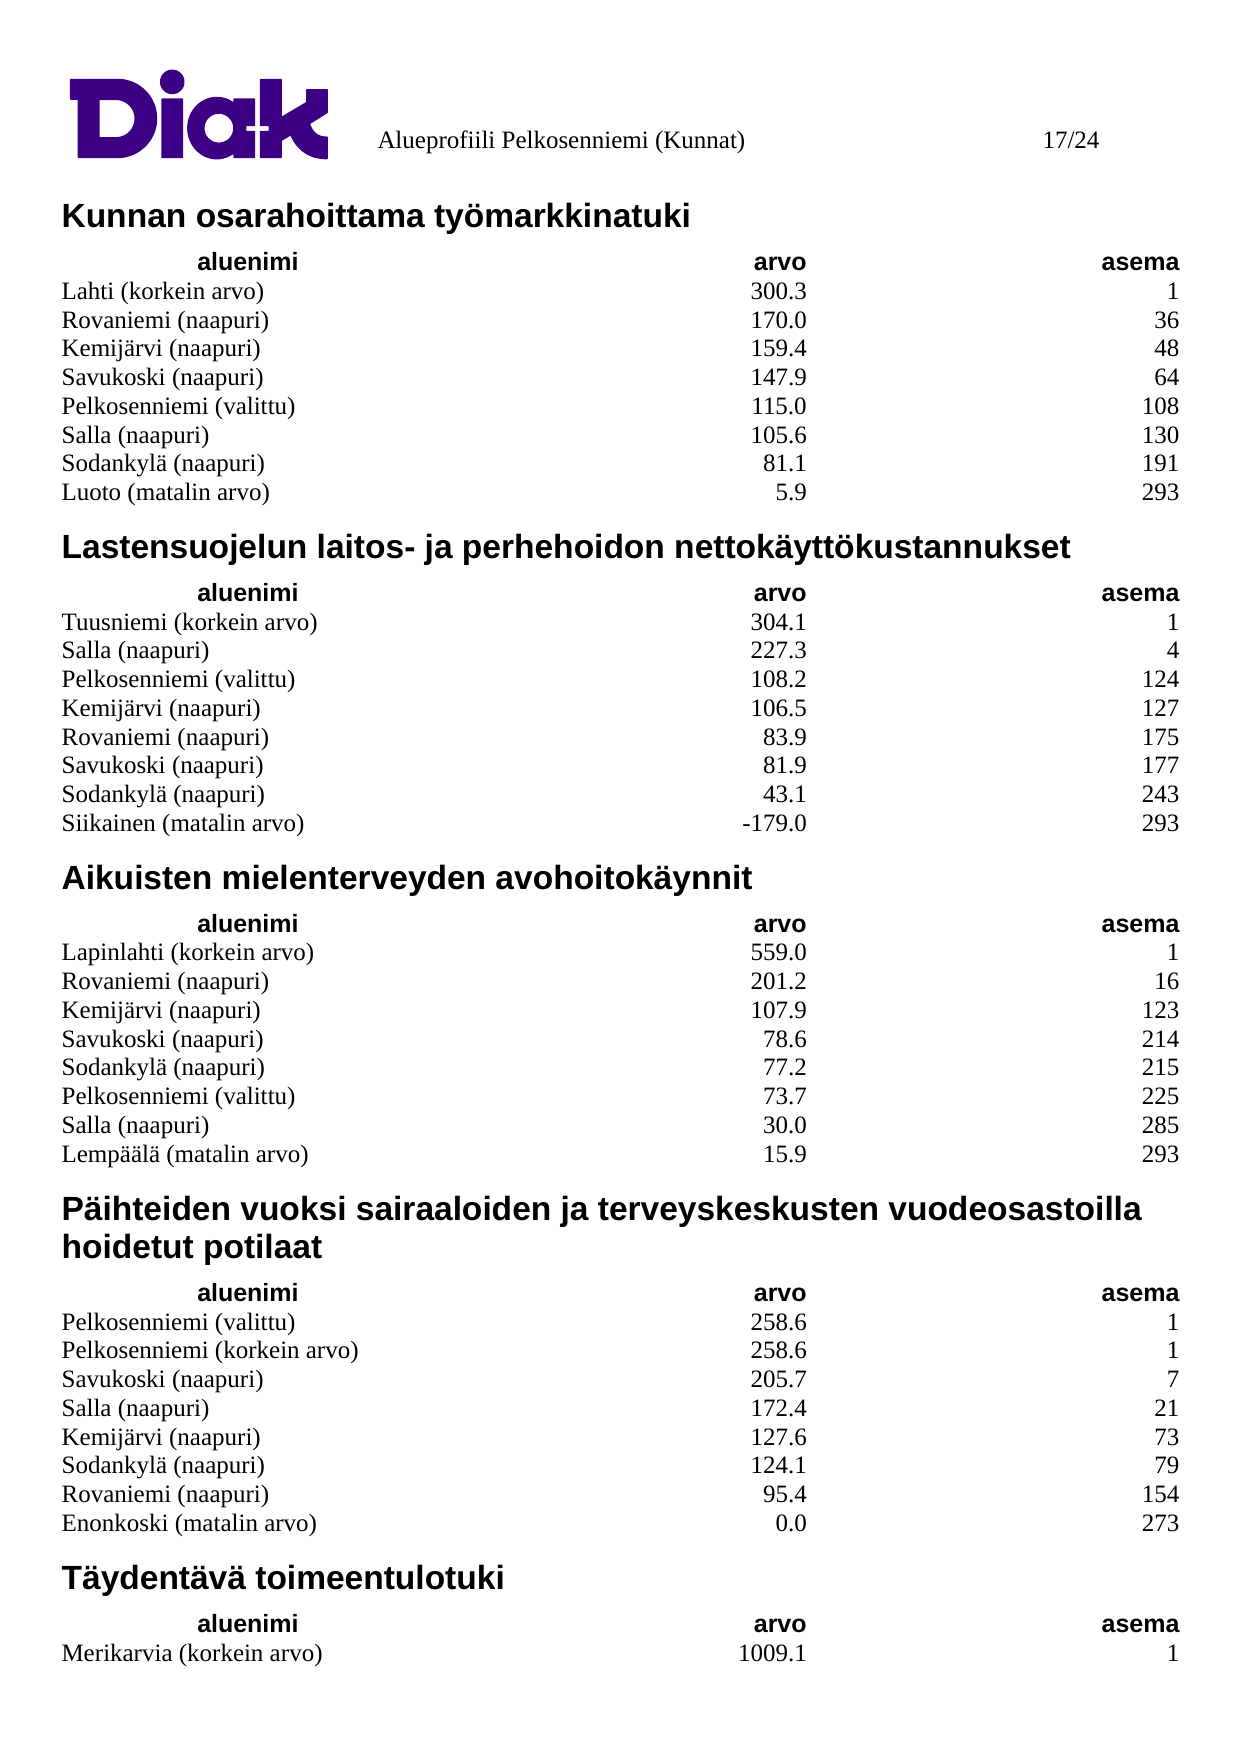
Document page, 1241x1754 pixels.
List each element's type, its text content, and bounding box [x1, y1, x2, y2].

table_cell 43.1 [434, 779, 806, 808]
table_cell 115.0 [434, 391, 806, 420]
table_cell Savukoski (naapuri) [61, 751, 434, 779]
subtitle Päihteiden vuoksi sairaaloiden ja terveyskeskusten vuodeosastoilla hoidetut potilaat [61, 1188, 1179, 1266]
table_header aluenimi [61, 578, 434, 607]
subtitle Kunnan osarahoittama työmarkkinatuki [61, 196, 1179, 235]
table_cell 73 [806, 1422, 1179, 1451]
table_cell 81.9 [434, 751, 806, 779]
table_cell Rovaniemi (naapuri) [61, 966, 434, 995]
table_cell 154 [806, 1479, 1179, 1508]
table_cell Pelkosenniemi (valittu) [61, 391, 434, 420]
table_header asema [806, 909, 1179, 937]
table_cell 201.2 [434, 966, 806, 995]
table_cell 83.9 [434, 722, 806, 751]
table_cell -179.0 [434, 808, 806, 837]
table_cell 227.3 [434, 636, 806, 664]
table_cell 293 [806, 1139, 1179, 1167]
table_cell 258.6 [434, 1336, 806, 1364]
table_cell Sodankylä (naapuri) [61, 1053, 434, 1081]
table_cell Salla (naapuri) [61, 1393, 434, 1422]
table_cell 21 [806, 1393, 1179, 1422]
table_header arvo [434, 578, 806, 607]
table_cell Savukoski (naapuri) [61, 362, 434, 391]
table_cell 159.4 [434, 334, 806, 362]
table_cell 127.6 [434, 1422, 806, 1451]
table_cell Enonkoski (matalin arvo) [61, 1508, 434, 1537]
table_cell 300.3 [434, 276, 806, 305]
table_cell 214 [806, 1024, 1179, 1052]
table_cell Lahti (korkein arvo) [61, 276, 434, 305]
table_cell Kemijärvi (naapuri) [61, 1422, 434, 1451]
table_cell 73.7 [434, 1081, 806, 1110]
table_cell 108 [806, 391, 1179, 420]
table_header asema [806, 578, 1179, 607]
table_cell 1009.1 [434, 1638, 806, 1666]
table_header aluenimi [61, 247, 434, 276]
table_cell Siikainen (matalin arvo) [61, 808, 434, 837]
table_cell Rovaniemi (naapuri) [61, 722, 434, 751]
table_cell 108.2 [434, 664, 806, 693]
table_cell 4 [806, 636, 1179, 664]
table_cell 124 [806, 664, 1179, 693]
table_cell 106.5 [434, 693, 806, 722]
table_header aluenimi [61, 1609, 434, 1638]
table_cell 177 [806, 751, 1179, 779]
table_cell 77.2 [434, 1053, 806, 1081]
table_cell 64 [806, 362, 1179, 391]
table_header aluenimi [61, 1278, 434, 1307]
table_cell 127 [806, 693, 1179, 722]
table_cell Lempäälä (matalin arvo) [61, 1139, 434, 1167]
table_cell 175 [806, 722, 1179, 751]
table_cell Luoto (matalin arvo) [61, 477, 434, 506]
table_cell Rovaniemi (naapuri) [61, 305, 434, 333]
table_cell Tuusniemi (korkein arvo) [61, 607, 434, 636]
table_cell 243 [806, 779, 1179, 808]
table_cell Sodankylä (naapuri) [61, 779, 434, 808]
table_cell 172.4 [434, 1393, 806, 1422]
table_cell 1 [806, 938, 1179, 966]
table_cell 16 [806, 966, 1179, 995]
table_cell Salla (naapuri) [61, 636, 434, 664]
table_cell 78.6 [434, 1024, 806, 1052]
table_cell Merikarvia (korkein arvo) [61, 1638, 434, 1666]
table_cell 293 [806, 808, 1179, 837]
table_cell 170.0 [434, 305, 806, 333]
table_cell 95.4 [434, 1479, 806, 1508]
table_cell 147.9 [434, 362, 806, 391]
table_cell 293 [806, 477, 1179, 506]
table_cell Savukoski (naapuri) [61, 1024, 434, 1052]
table_cell Pelkosenniemi (valittu) [61, 1081, 434, 1110]
table_cell 15.9 [434, 1139, 806, 1167]
table_cell 1 [806, 276, 1179, 305]
table_header arvo [434, 909, 806, 937]
table_cell 191 [806, 449, 1179, 477]
table_cell Pelkosenniemi (valittu) [61, 664, 434, 693]
table_cell Pelkosenniemi (valittu) [61, 1307, 434, 1336]
table_cell Kemijärvi (naapuri) [61, 693, 434, 722]
table_cell 7 [806, 1364, 1179, 1393]
table_header aluenimi [61, 909, 434, 937]
table_cell 48 [806, 334, 1179, 362]
table_cell 5.9 [434, 477, 806, 506]
table_cell 81.1 [434, 449, 806, 477]
table_cell 105.6 [434, 420, 806, 448]
table_cell 1 [806, 1638, 1179, 1666]
table_cell Pelkosenniemi (korkein arvo) [61, 1336, 434, 1364]
subtitle Aikuisten mielenterveyden avohoitokäynnit [61, 858, 1179, 896]
table_cell 36 [806, 305, 1179, 333]
table_cell 1 [806, 607, 1179, 636]
table_cell 0.0 [434, 1508, 806, 1537]
table_cell 205.7 [434, 1364, 806, 1393]
table_cell 79 [806, 1451, 1179, 1479]
table_cell 124.1 [434, 1451, 806, 1479]
table_cell 258.6 [434, 1307, 806, 1336]
table_cell 130 [806, 420, 1179, 448]
table_cell Salla (naapuri) [61, 420, 434, 448]
table_cell 1 [806, 1336, 1179, 1364]
table_cell 215 [806, 1053, 1179, 1081]
table_cell 123 [806, 995, 1179, 1024]
table_header arvo [434, 1278, 806, 1307]
table_cell 273 [806, 1508, 1179, 1537]
table_cell Rovaniemi (naapuri) [61, 1479, 434, 1508]
table_cell Sodankylä (naapuri) [61, 449, 434, 477]
table_cell Kemijärvi (naapuri) [61, 995, 434, 1024]
table_cell 559.0 [434, 938, 806, 966]
table_cell Sodankylä (naapuri) [61, 1451, 434, 1479]
table_header arvo [434, 247, 806, 276]
table_cell Lapinlahti (korkein arvo) [61, 938, 434, 966]
table_cell 225 [806, 1081, 1179, 1110]
table_header asema [806, 1278, 1179, 1307]
table_cell Salla (naapuri) [61, 1110, 434, 1139]
table_header asema [806, 247, 1179, 276]
table_cell 1 [806, 1307, 1179, 1336]
table_cell Kemijärvi (naapuri) [61, 334, 434, 362]
table_cell 304.1 [434, 607, 806, 636]
subtitle Täydentävä toimeentulotuki [61, 1558, 1179, 1596]
table_cell 285 [806, 1110, 1179, 1139]
table_cell 107.9 [434, 995, 806, 1024]
table_cell 30.0 [434, 1110, 806, 1139]
table_header asema [806, 1609, 1179, 1638]
subtitle Lastensuojelun laitos- ja perhehoidon nettokäyttökustannukset [61, 527, 1179, 566]
table_cell Savukoski (naapuri) [61, 1364, 434, 1393]
table_header arvo [434, 1609, 806, 1638]
